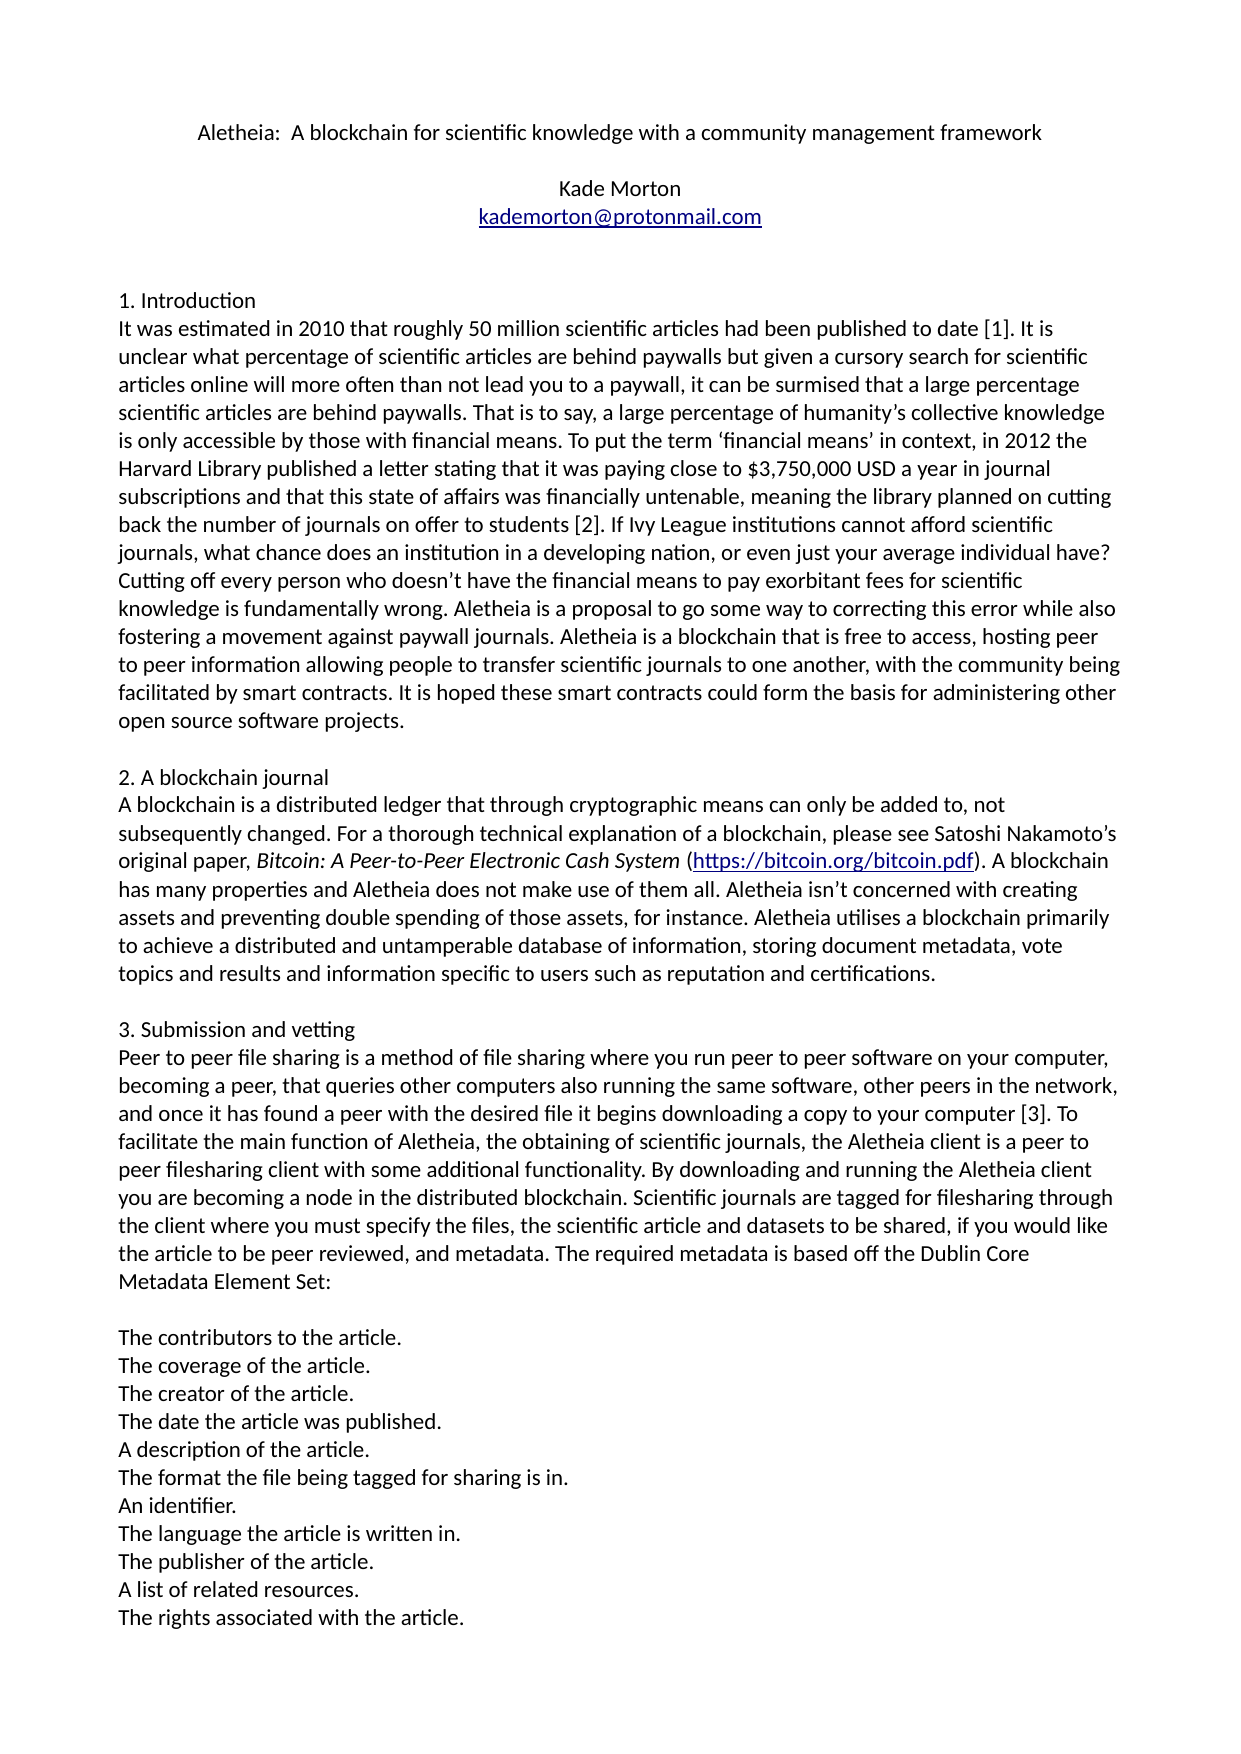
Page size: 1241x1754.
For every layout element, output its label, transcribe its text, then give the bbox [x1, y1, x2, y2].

text An identifier. [118, 1491, 1122, 1519]
text The creator of the article. [118, 1379, 1122, 1407]
text The publisher of the article. [118, 1547, 1122, 1575]
text A description of the article. [118, 1435, 1122, 1463]
text kademorton@protonmail.com [118, 202, 1122, 230]
text The rights associated with the article. [118, 1603, 1122, 1631]
text A blockchain is a distributed ledger that through cryptographic means can only be added to, not subsequently changed. For a thorough technical explanation of a blockchain, please see Satoshi Nakamoto’s original paper, Bitcoin: A Peer-to-Peer Electronic Cash System (https://bitcoin.org/bitcoin.pdf). A blockchain has many properties and Aletheia does not make use of them all. Aletheia isn’t concerned with creating assets and preventing double spending of those assets, for instance. Aletheia utilises a blockchain primarily to achieve a distributed and untamperable database of information, storing document metadata, vote topics and results and information specific to users such as reputation and certifications. [118, 791, 1122, 987]
text Kade Morton [118, 174, 1122, 202]
text A list of related resources. [118, 1575, 1122, 1603]
text The coverage of the article. [118, 1351, 1122, 1379]
text Aletheia: A blockchain for scientific knowledge with a community management framework [118, 118, 1122, 146]
text The contributors to the article. [118, 1323, 1122, 1351]
text The date the article was published. [118, 1407, 1122, 1435]
text 1. Introduction [118, 286, 1122, 314]
text Peer to peer file sharing is a method of file sharing where you run peer to peer software on your computer, becoming a peer, that queries other computers also running the same software, other peers in the network, and once it has found a peer with the desired file it begins downloading a copy to your computer [3]. To facilitate the main function of Aletheia, the obtaining of scientific journals, the Aletheia client is a peer to peer filesharing client with some additional functionality. By downloading and running the Aletheia client you are becoming a node in the distributed blockchain. Scientific journals are tagged for filesharing through the client where you must specify the files, the scientific article and datasets to be shared, if you would like the article to be peer reviewed, and metadata. The required metadata is based off the Dublin Core Metadata Element Set: [118, 1043, 1122, 1295]
text 2. A blockchain journal [118, 763, 1122, 791]
text 3. Submission and vetting [118, 1015, 1122, 1043]
text It was estimated in 2010 that roughly 50 million scientific articles had been published to date [1]. It is unclear what percentage of scientific articles are behind paywalls but given a cursory search for scientific articles online will more often than not lead you to a paywall, it can be surmised that a large percentage scientific articles are behind paywalls. That is to say, a large percentage of humanity’s collective knowledge is only accessible by those with financial means. To put the term ‘financial means’ in context, in 2012 the Harvard Library published a letter stating that it was paying close to $3,750,000 USD a year in journal subscriptions and that this state of affairs was financially untenable, meaning the library planned on cutting back the number of journals on offer to students [2]. If Ivy League institutions cannot afford scientific journals, what chance does an institution in a developing nation, or even just your average individual have? Cutting off every person who doesn’t have the financial means to pay exorbitant fees for scientific knowledge is fundamentally wrong. Aletheia is a proposal to go some way to correcting this error while also fostering a movement against paywall journals. Aletheia is a blockchain that is free to access, hosting peer to peer information allowing people to transfer scientific journals to one another, with the community being facilitated by smart contracts. It is hoped these smart contracts could form the basis for administering other open source software projects. [118, 314, 1122, 734]
text The language the article is written in. [118, 1519, 1122, 1547]
text The format the file being tagged for sharing is in. [118, 1463, 1122, 1491]
